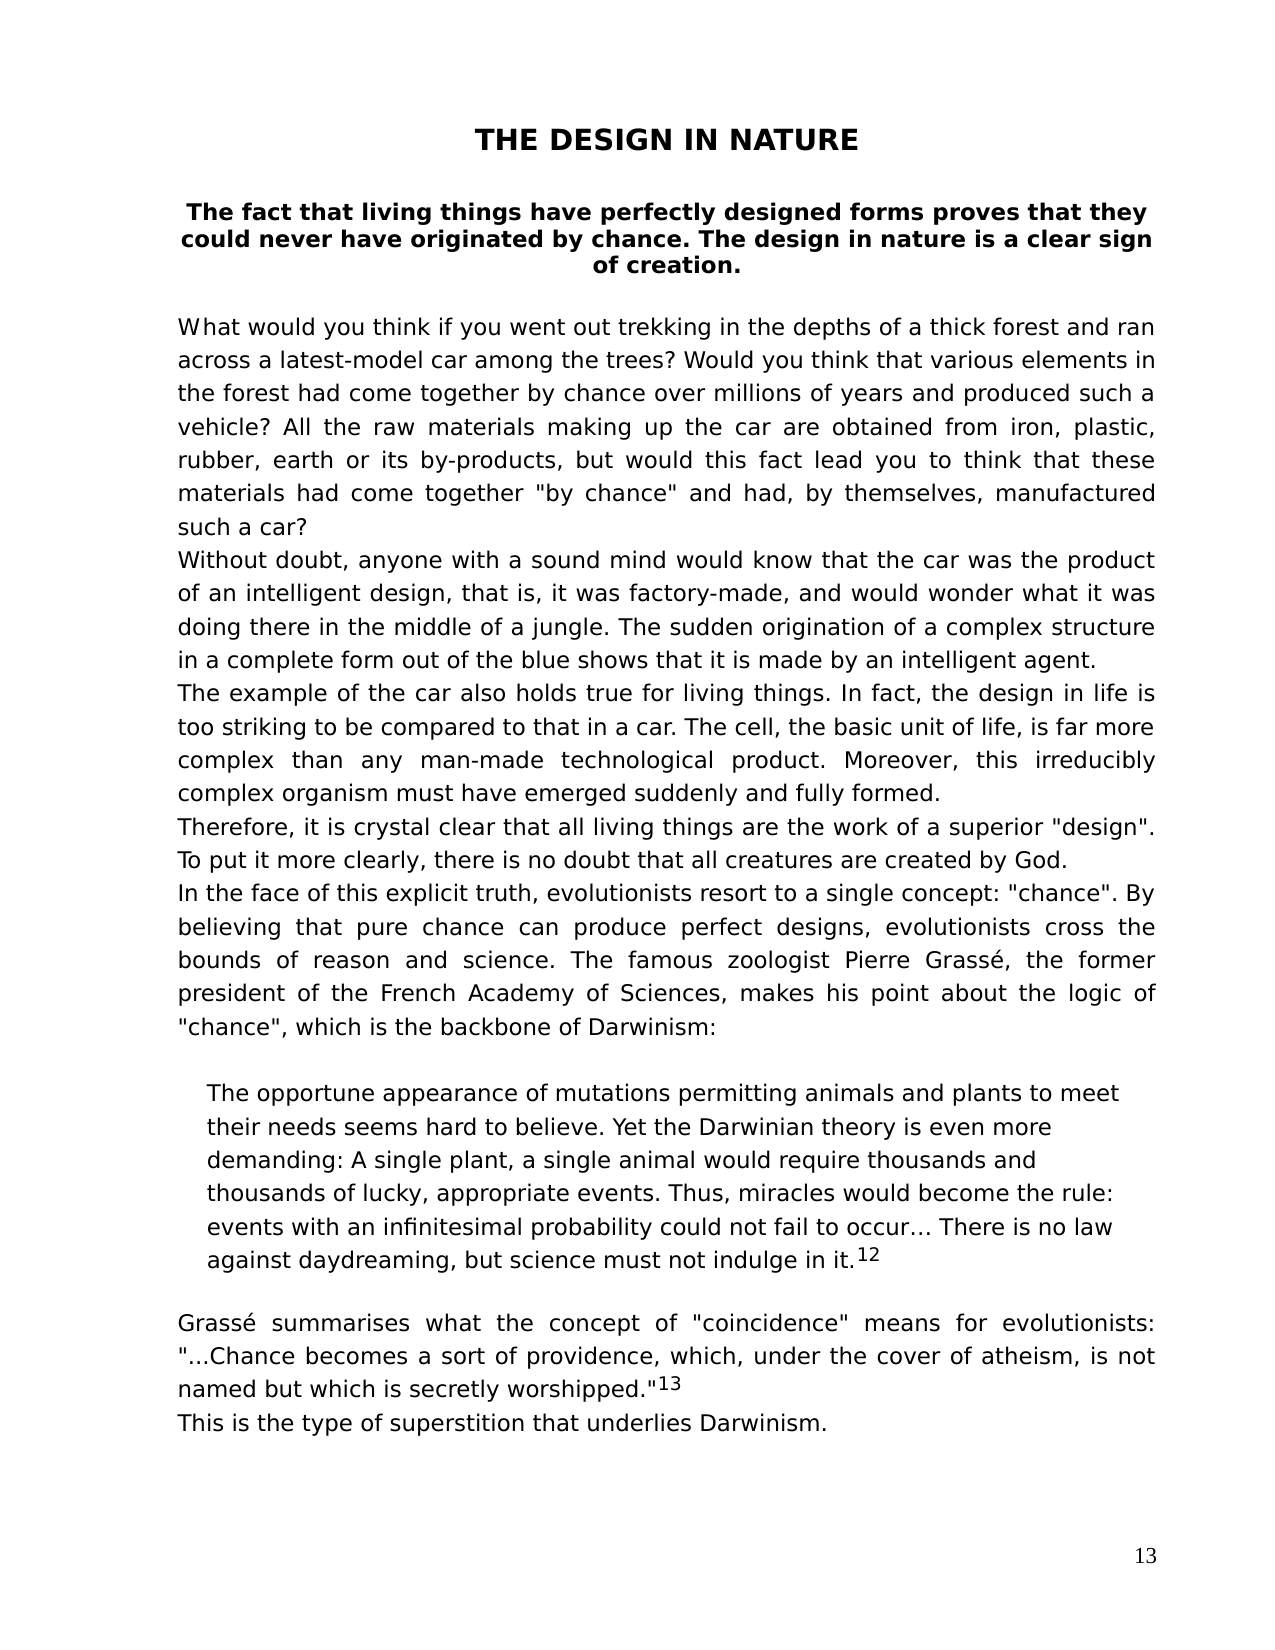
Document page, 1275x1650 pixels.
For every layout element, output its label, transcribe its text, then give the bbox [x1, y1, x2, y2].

text THE DESIGN IN NATURE [207, 123, 1127, 157]
text Without doubt, anyone with a sound mind would know that the car was the product of an intelligent design, that is, it was factory-made, and would wonder what it was doing there in the middle of a jungle. The sudden origination of a complex structure in a complete form out of the blue shows that it is made by an intelligent agent. [177, 542, 1157, 675]
text The fact that living things have perfectly designed forms proves that they could never have originated by chance. The design in nature is a clear sign of creation. [177, 199, 1157, 279]
text Therefore, it is crystal clear that all living things are the work of a superior "design". To put it more clearly, there is no doubt that all creatures are created by God. [177, 808, 1157, 875]
text Grassé summarises what the concept of "coincidence" means for evolutionists: "...Chance becomes a sort of providence, which, under the cover of atheism, is not named but which is secretly worshipped."13 [177, 1304, 1157, 1404]
text What would you think if you went out trekking in the depths of a thick forest and ran across a latest-model car among the trees? Would you think that various elements in the forest had come together by chance over millions of years and produced such a vehicle? All the raw materials making up the car are obtained from iron, plastic, rubber, earth or its by-products, but would this fact lead you to think that these materials had come together "by chance" and had, by themselves, manufactured such a car? [177, 308, 1157, 542]
text The opportune appearance of mutations permitting animals and plants to meet their needs seems hard to believe. Yet the Darwinian theory is even more demanding: A single plant, a single animal would require thousands and thousands of lucky, appropriate events. Thus, miracles would become the rule: events with an infinitesimal probability could not fail to occur… There is no law against daydreaming, but science must not indulge in it.12 [207, 1075, 1127, 1275]
text In the face of this explicit truth, evolutionists resort to a single concept: "chance". By believing that pure chance can produce perfect designs, evolutionists cross the bounds of reason and science. The famous zoologist Pierre Grassé, the former president of the French Academy of Sciences, makes his point about the logic of "chance", which is the backbone of Darwinism: [177, 875, 1157, 1042]
text This is the type of superstition that underlies Darwinism. [177, 1404, 1157, 1438]
text The example of the car also holds true for living things. In fact, the design in life is too striking to be compared to that in a car. The cell, the basic unit of life, is far more complex than any man-made technological product. Moreover, this irreducibly complex organism must have emerged suddenly and fully formed. [177, 675, 1157, 808]
